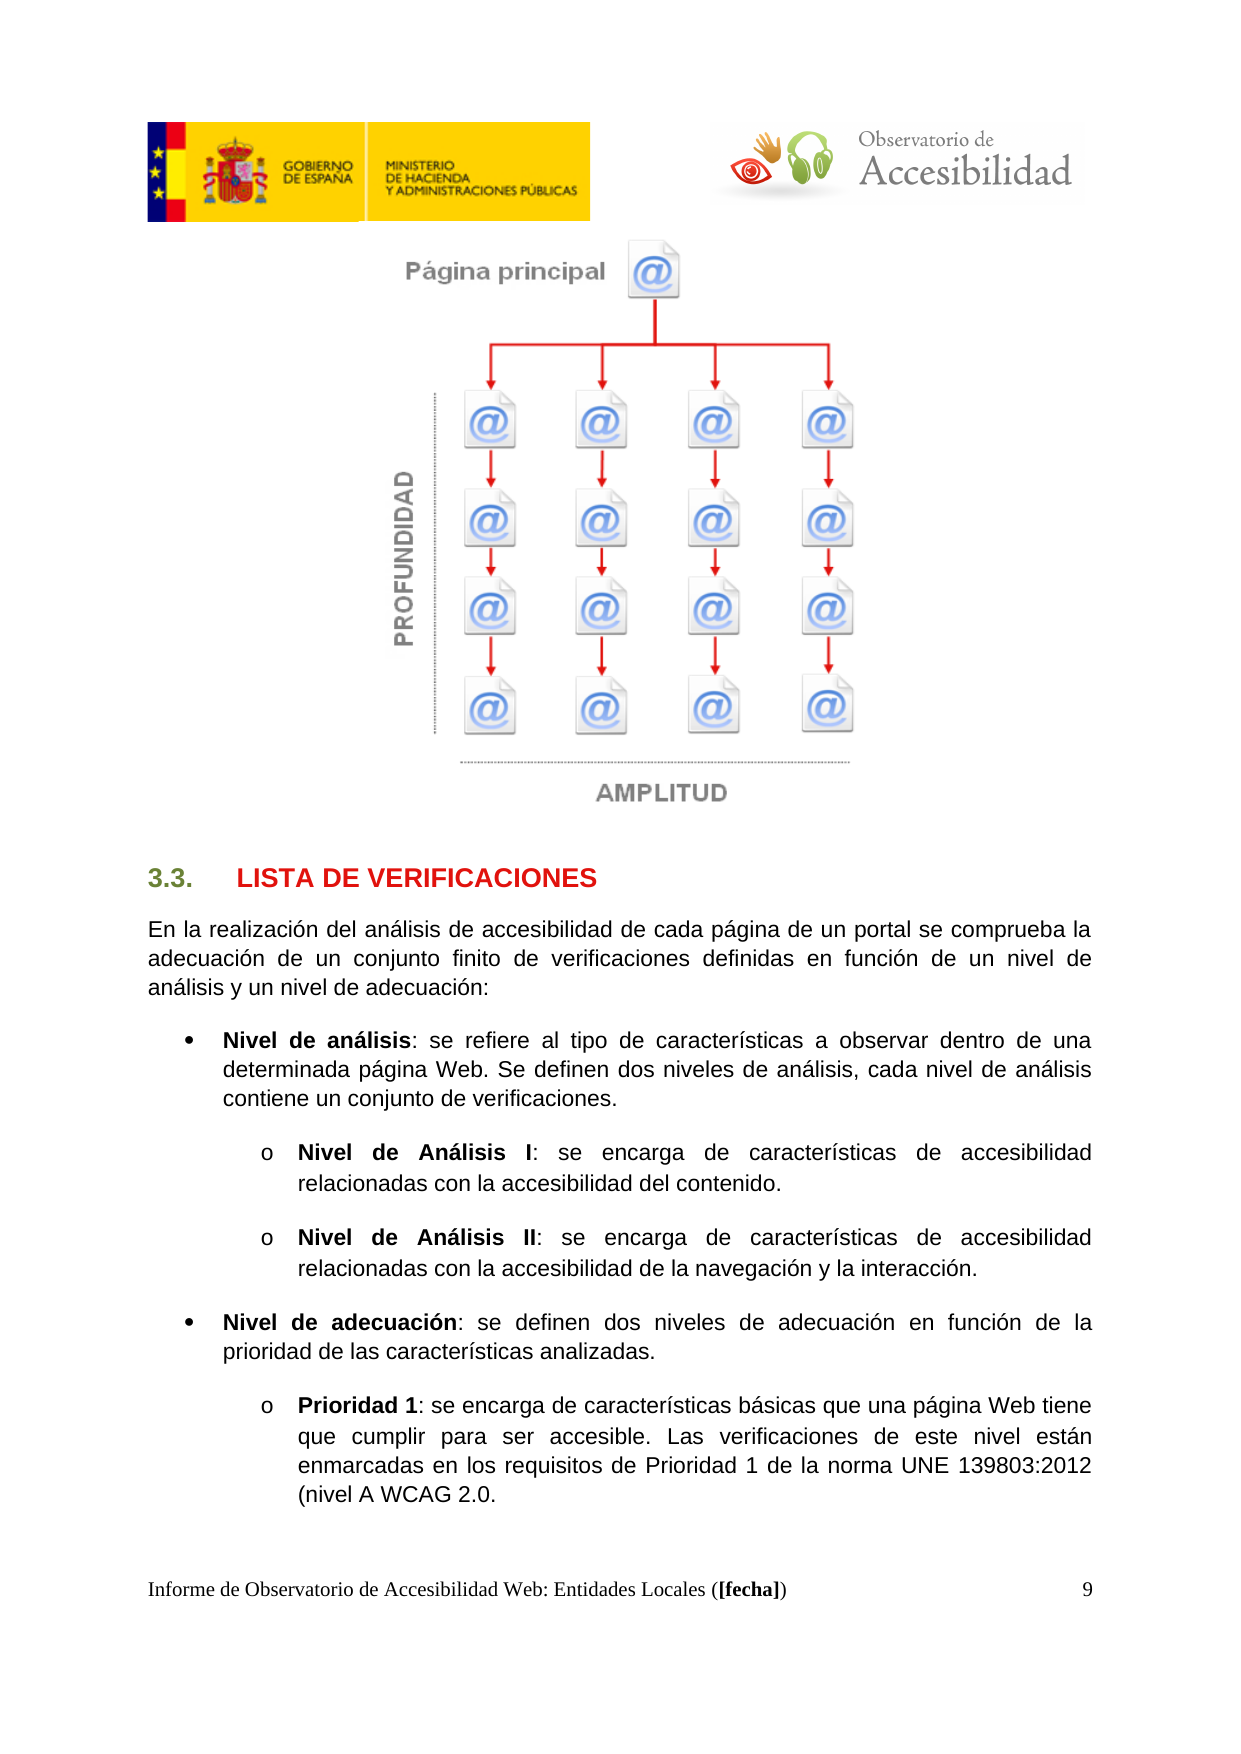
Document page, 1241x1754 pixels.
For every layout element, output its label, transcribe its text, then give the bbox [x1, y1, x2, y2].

picture [710, 122, 1086, 205]
subtitle Lista de verificaciones [148, 862, 1092, 894]
list Nivel de Análisis I: se encarga de características de accesibilidad relacionadas con la accesibilidad del contenido. [260, 1139, 1092, 1197]
list Nivel de Análisis II: se encarga de características de accesibilidad relacionadas con la accesibilidad de la navegación y la interacción. [260, 1224, 1092, 1282]
text En la realización del análisis de accesibilidad de cada página de un portal se comprueba la adecuación de un conjunto finito de verificaciones definidas en función de un nivel de análisis y un nivel de adecuación: [148, 916, 1092, 1000]
picture [147, 122, 882, 825]
list Prioridad 1: se encarga de características básicas que una página Web tiene que cumplir para ser accesible. Las verificaciones de este nivel están enmarcadas en los requisitos de Prioridad 1 de la norma UNE 139803:2012 (nivel A WCAG 2.0. [260, 1392, 1092, 1507]
list Nivel de adecuación: se definen dos niveles de adecuación en función de la prioridad de las características analizadas. [185, 1309, 1092, 1364]
list Nivel de análisis: se refiere al tipo de características a observar dentro de una determinada página Web. Se definen dos niveles de análisis, cada nivel de análisis contiene un conjunto de verificaciones. [185, 1027, 1092, 1112]
